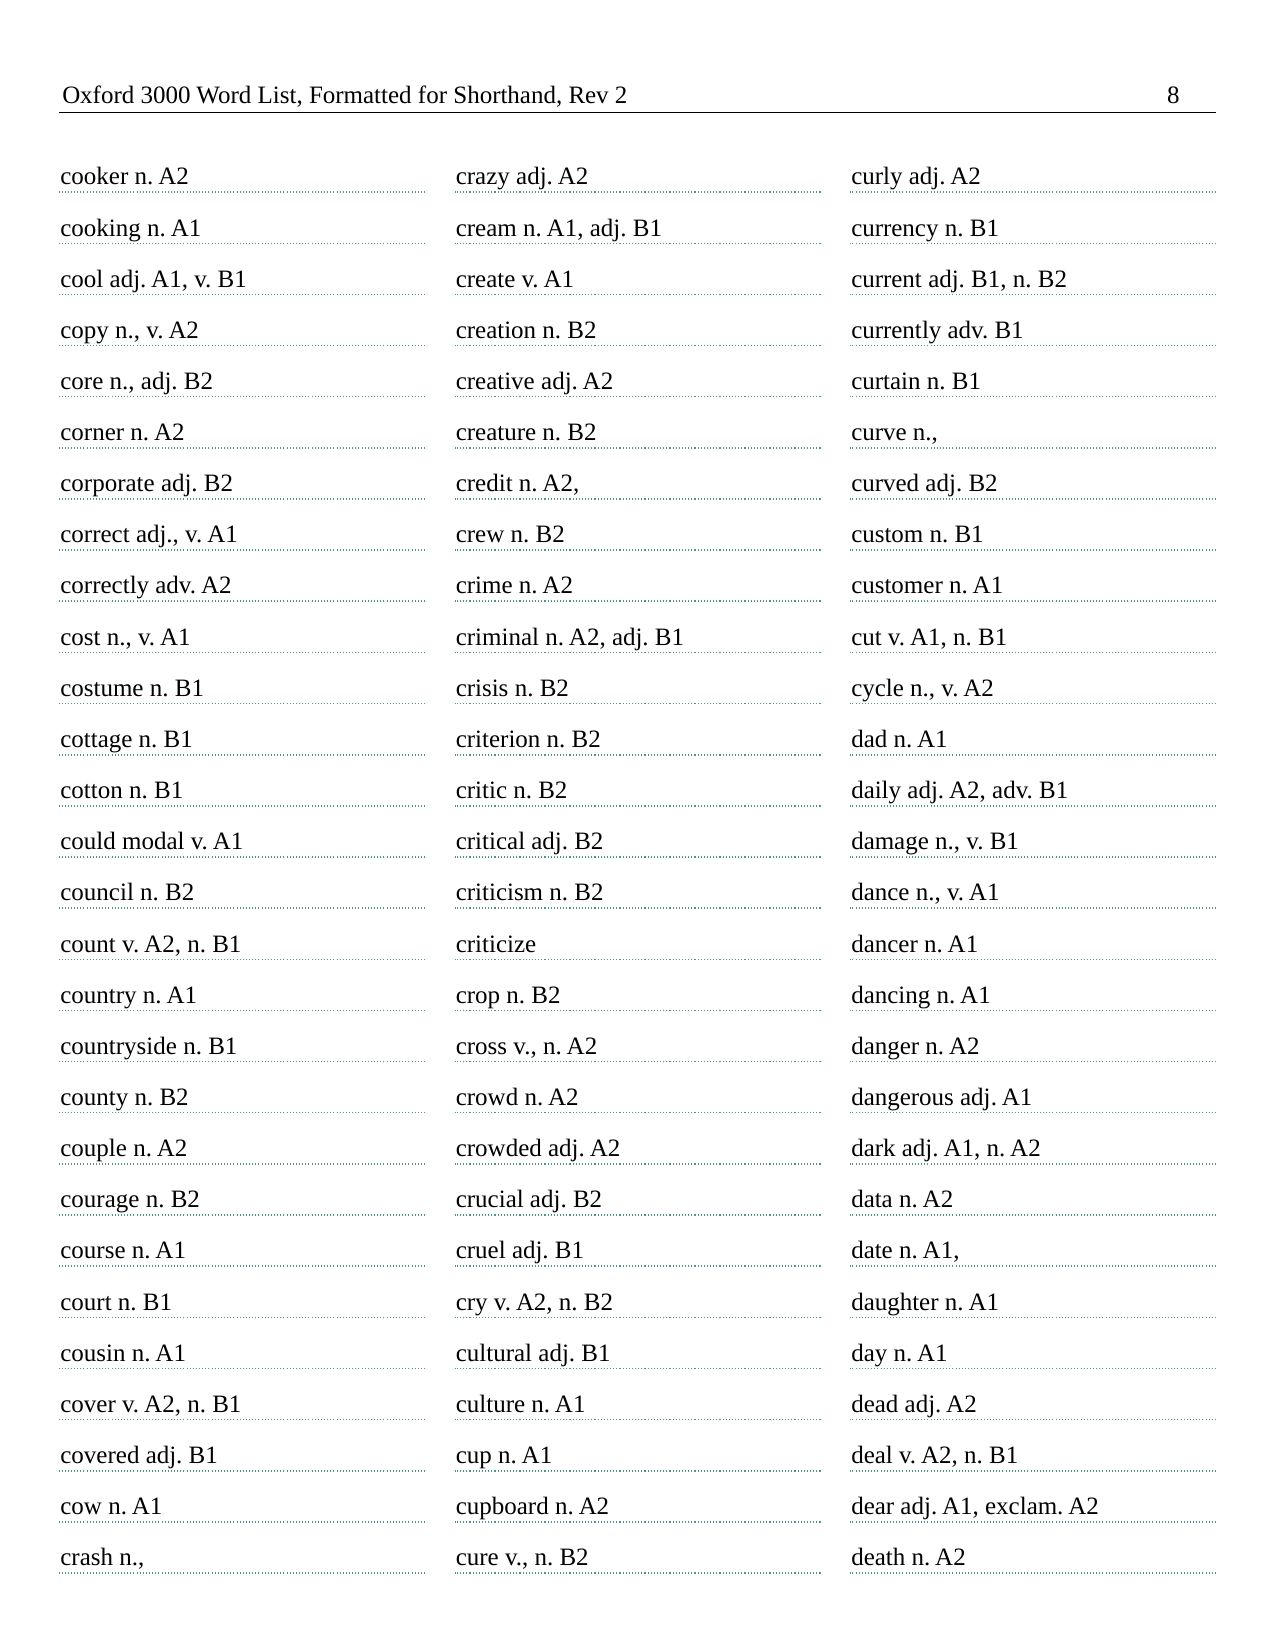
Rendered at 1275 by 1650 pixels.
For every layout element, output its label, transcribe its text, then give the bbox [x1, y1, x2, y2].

text curtain n. B1 [850, 346, 1216, 397]
text cup n. A1 [454, 1420, 821, 1472]
text currency n. B1 [850, 193, 1216, 244]
text currently adv. B1 [850, 295, 1216, 346]
text could modal v. A1 [59, 807, 425, 858]
text cure v., n. B2 [454, 1523, 821, 1574]
text damage n., v. B1 [850, 807, 1216, 858]
text count v. A2, n. B1 [59, 909, 425, 960]
text criterion n. B2 [454, 704, 821, 756]
text daily adj. A2, adv. B1 [850, 756, 1216, 807]
text crop n. B2 [454, 960, 821, 1011]
text cover v. A2, n. B1 [59, 1369, 425, 1420]
text cream n. A1, adj. B1 [454, 193, 821, 244]
text course n. A1 [59, 1216, 425, 1267]
text cross v., n. A2 [454, 1011, 821, 1062]
text customer n. A1 [850, 551, 1216, 602]
text cousin n. A1 [59, 1318, 425, 1369]
text dad n. A1 [850, 704, 1216, 756]
text dangerous adj. A1 [850, 1062, 1216, 1113]
text crowded adj. A2 [454, 1113, 821, 1165]
text cost n., v. A1 [59, 602, 425, 653]
text dead adj. A2 [850, 1369, 1216, 1420]
text crazy adj. A2 [454, 142, 821, 193]
text culture n. A1 [454, 1369, 821, 1420]
text crucial adj. B2 [454, 1165, 821, 1216]
text criminal n. A2, adj. B1 [454, 602, 821, 653]
text court n. B1 [59, 1267, 425, 1318]
text criticism n. B2 [454, 858, 821, 909]
text day n. A1 [850, 1318, 1216, 1369]
text dancing n. A1 [850, 960, 1216, 1011]
text curve n., [850, 397, 1216, 449]
text covered adj. B1 [59, 1420, 425, 1472]
text cow n. A1 [59, 1472, 425, 1523]
text dancer n. A1 [850, 909, 1216, 960]
text crowd n. A2 [454, 1062, 821, 1113]
text dear adj. A1, exclam. A2 [850, 1472, 1216, 1523]
text county n. B2 [59, 1062, 425, 1113]
text death n. A2 [850, 1523, 1216, 1574]
text critical adj. B2 [454, 807, 821, 858]
text create v. A1 [454, 244, 821, 295]
text costume n. B1 [59, 653, 425, 704]
text critic n. B2 [454, 756, 821, 807]
text curly adj. A2 [850, 142, 1216, 193]
text credit n. A2, [454, 449, 821, 500]
text copy n., v. A2 [59, 295, 425, 346]
text council n. B2 [59, 858, 425, 909]
text cooker n. A2 [59, 142, 425, 193]
text data n. A2 [850, 1165, 1216, 1216]
text cottage n. B1 [59, 704, 425, 756]
text custom n. B1 [850, 500, 1216, 551]
text daughter n. A1 [850, 1267, 1216, 1318]
text crisis n. B2 [454, 653, 821, 704]
text correct adj., v. A1 [59, 500, 425, 551]
text corporate adj. B2 [59, 449, 425, 500]
text creative adj. A2 [454, 346, 821, 397]
text cruel adj. B1 [454, 1216, 821, 1267]
text danger n. A2 [850, 1011, 1216, 1062]
text crew n. B2 [454, 500, 821, 551]
text cycle n., v. A2 [850, 653, 1216, 704]
text deal v. A2, n. B1 [850, 1420, 1216, 1472]
text creation n. B2 [454, 295, 821, 346]
text creature n. B2 [454, 397, 821, 449]
text couple n. A2 [59, 1113, 425, 1165]
text crime n. A2 [454, 551, 821, 602]
text country n. A1 [59, 960, 425, 1011]
text cool adj. A1, v. B1 [59, 244, 425, 295]
text cotton n. B1 [59, 756, 425, 807]
text corner n. A2 [59, 397, 425, 449]
text date n. A1, [850, 1216, 1216, 1267]
text cupboard n. A2 [454, 1472, 821, 1523]
text courage n. B2 [59, 1165, 425, 1216]
text dance n., v. A1 [850, 858, 1216, 909]
text core n., adj. B2 [59, 346, 425, 397]
text cry v. A2, n. B2 [454, 1267, 821, 1318]
text dark adj. A1, n. A2 [850, 1113, 1216, 1165]
text crash n., [59, 1523, 425, 1574]
text criticize [454, 909, 821, 960]
text countryside n. B1 [59, 1011, 425, 1062]
text current adj. B1, n. B2 [850, 244, 1216, 295]
text curved adj. B2 [850, 449, 1216, 500]
text cooking n. A1 [59, 193, 425, 244]
text correctly adv. A2 [59, 551, 425, 602]
text cut v. A1, n. B1 [850, 602, 1216, 653]
text cultural adj. B1 [454, 1318, 821, 1369]
